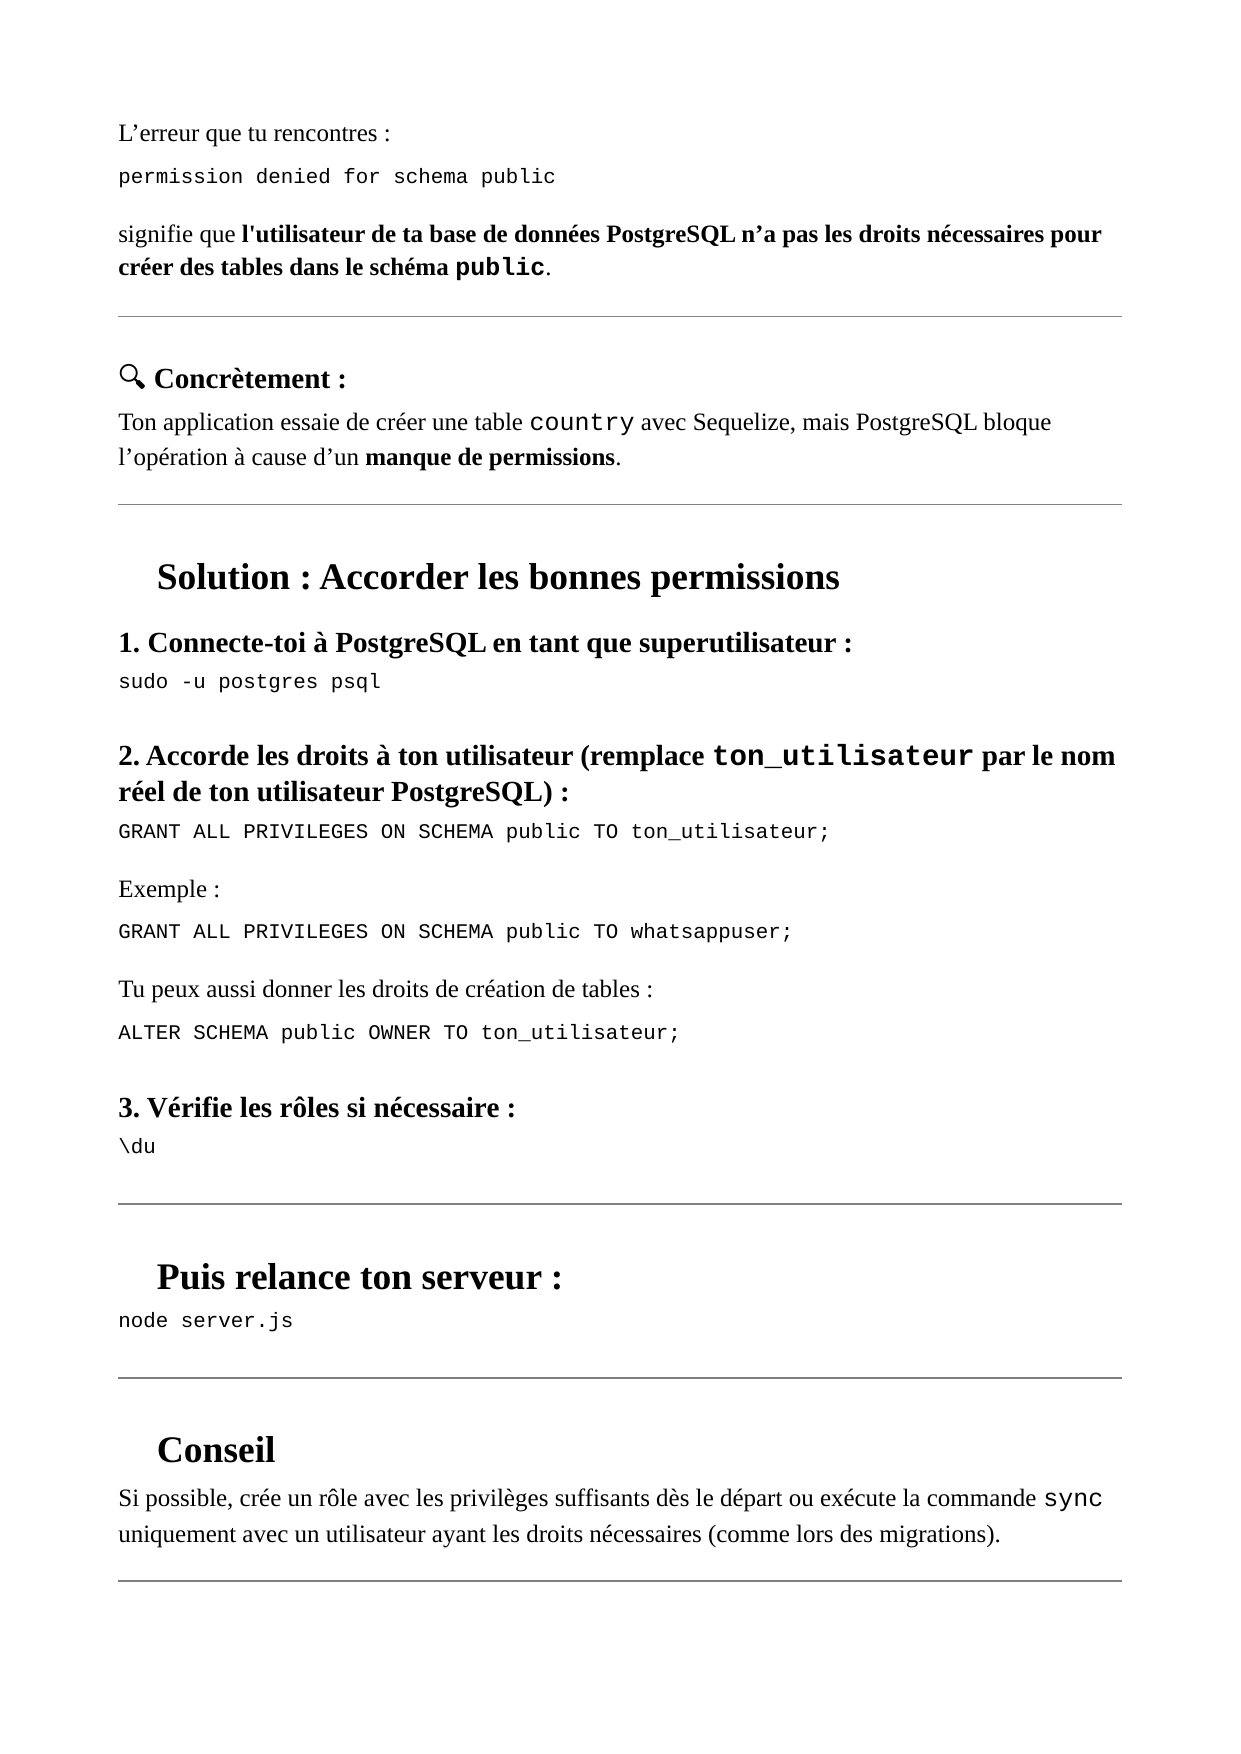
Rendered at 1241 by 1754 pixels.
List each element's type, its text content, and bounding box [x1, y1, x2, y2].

subtitle 1. Connecte-toi à PostgreSQL en tant que superutilisateur : [118, 625, 1122, 658]
subtitle 🔄 Puis relance ton serveur : [118, 1254, 1122, 1297]
text sudo -u postgres psql [118, 671, 1122, 694]
subtitle 💡 Conseil [118, 1428, 1122, 1471]
text node server.js [118, 1310, 1122, 1333]
text signifie que l'utilisateur de ta base de données PostgreSQL n’a pas les droits nécessaires pour créer des tables dans le schéma public. [118, 219, 1122, 283]
subtitle 2. Accorde les droits à ton utilisateur (remplace ton_utilisateur par le nom réel de ton utilisateur PostgreSQL) : [118, 738, 1122, 808]
text GRANT ALL PRIVILEGES ON SCHEMA public TO ton_utilisateur; [118, 821, 1122, 844]
text Ton application essaie de créer une table country avec Sequelize, mais PostgreSQL bloque l’opération à cause d’un manque de permissions. [118, 407, 1122, 471]
text permission denied for schema public [118, 166, 1122, 189]
text L’erreur que tu rencontres : [118, 118, 1122, 147]
text GRANT ALL PRIVILEGES ON SCHEMA public TO whatsappuser; [118, 921, 1122, 945]
subtitle 🔍 Concrètement : [118, 361, 1122, 394]
text Si possible, crée un rôle avec les privilèges suffisants dès le départ ou exécute la commande sync uniquement avec un utilisateur ayant les droits nécessaires (comme lors des migrations). [118, 1483, 1122, 1547]
text Tu peux aussi donner les droits de création de tables : [118, 974, 1122, 1003]
text \du [118, 1136, 1122, 1159]
subtitle ✅ Solution : Accorder les bonnes permissions [118, 554, 1122, 598]
text ALTER SCHEMA public OWNER TO ton_utilisateur; [118, 1022, 1122, 1046]
subtitle 3. Vérifie les rôles si nécessaire : [118, 1090, 1122, 1123]
text Exemple : [118, 874, 1122, 902]
